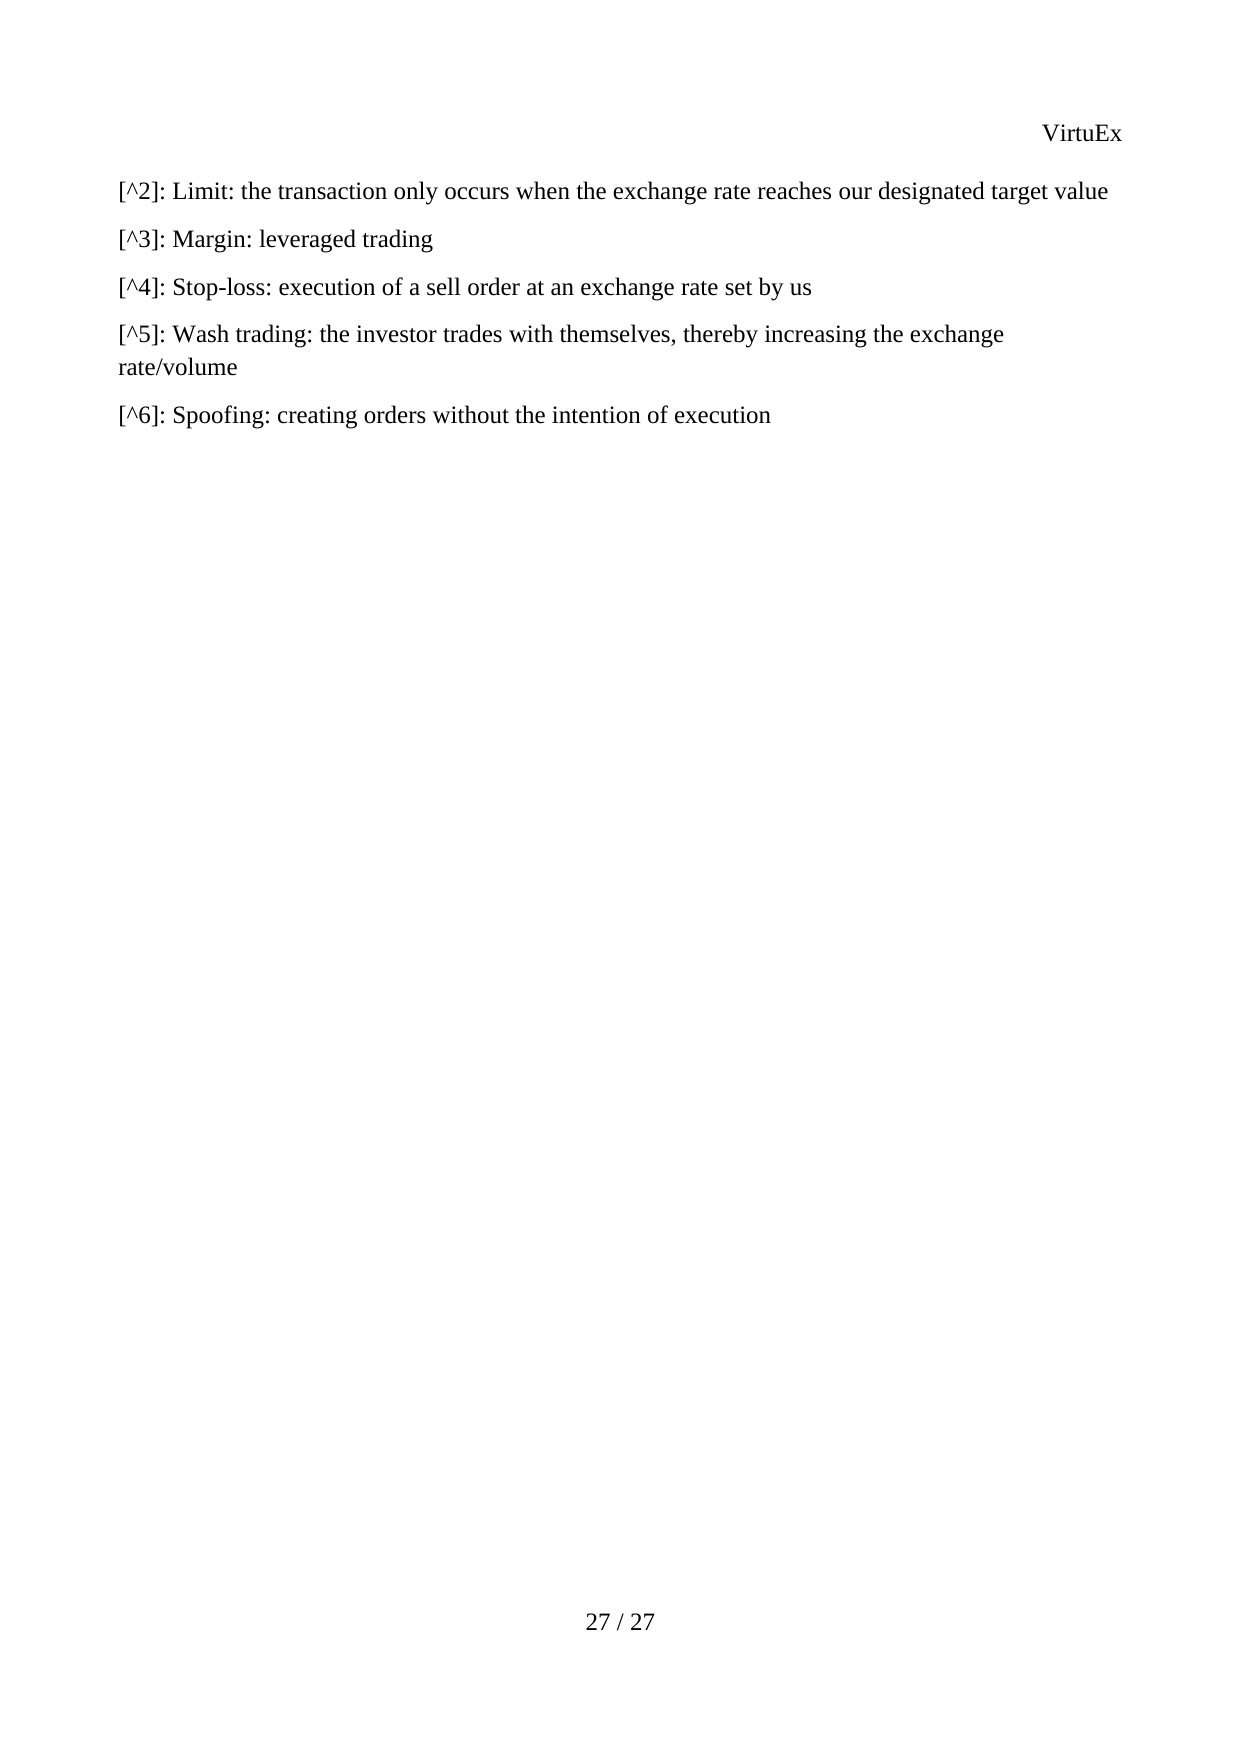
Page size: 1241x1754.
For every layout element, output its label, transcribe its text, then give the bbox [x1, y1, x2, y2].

text [^4]: Stop-loss: execution of a sell order at an exchange rate set by us [118, 272, 1122, 300]
text [^6]: Spoofing: creating orders without the intention of execution [118, 400, 1122, 428]
text [^3]: Margin: leveraged trading [118, 224, 1122, 253]
text [^5]: Wash trading: the investor trades with themselves, thereby increasing the exchange rate/volume [118, 319, 1122, 381]
text [^2]: Limit: the transaction only occurs when the exchange rate reaches our designated target value [118, 176, 1122, 205]
